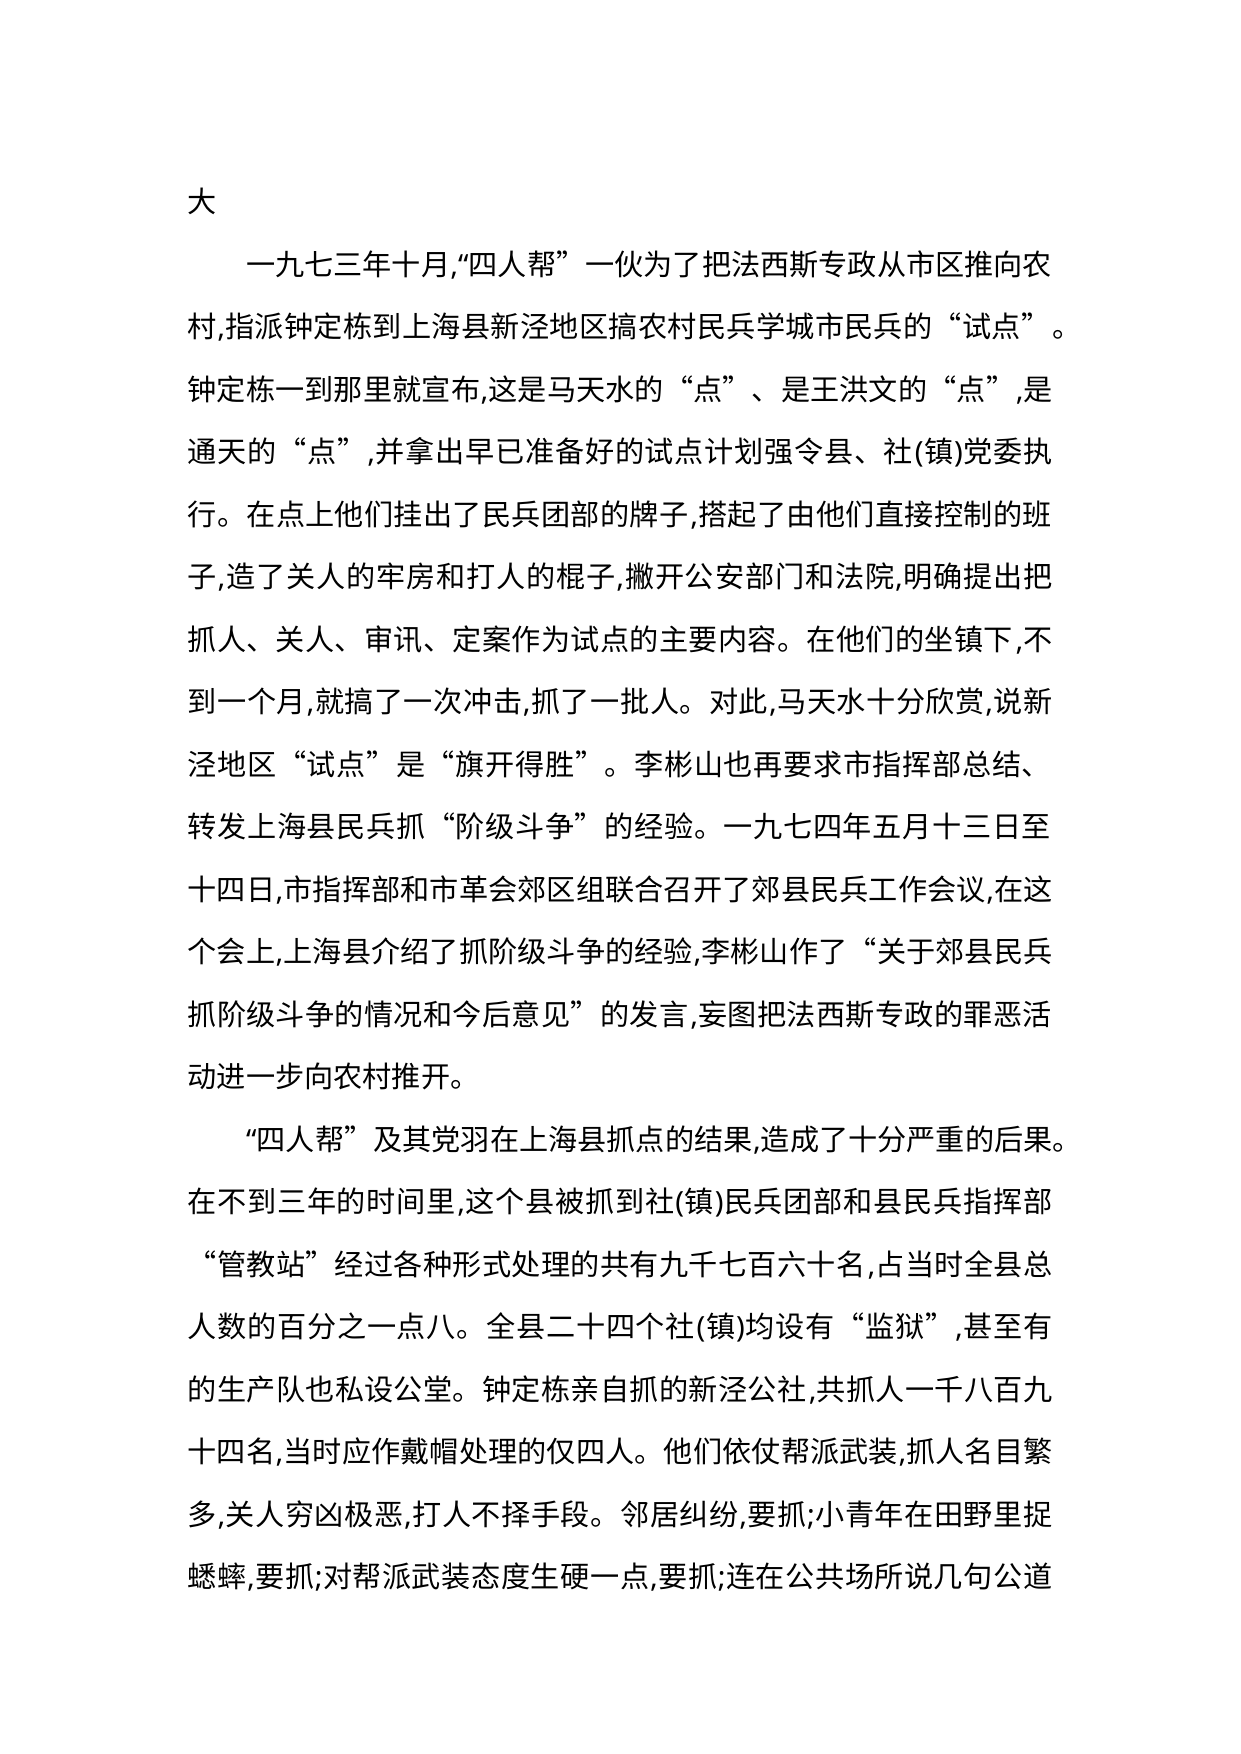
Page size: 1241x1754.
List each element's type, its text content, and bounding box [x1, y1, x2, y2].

text “四人帮”及其党羽在上海县抓点的结果,造成了十分严重的后果。在不到三年的时间里,这个县被抓到社(镇)民兵团部和县民兵指挥部“管教站”经过各种形式处理的共有九千七百六十名,占当时全县总人数的百分之一点八。全县二十四个社(镇)均设有“监狱”,甚至有的生产队也私设公堂。钟定栋亲自抓的新泾公社,共抓人一千八百九十四名,当时应作戴帽处理的仅四人。他们依仗帮派武装,抓人名目繁多,关人穷凶极恶,打人不择手段。邻居纠纷,要抓;小青年在田野里捉蟋蟀,要抓;对帮派武装态度生硬一点,要抓;连在公共场所说几句公道话,也可以给你定个“无理取闹”的罪名抓起来。他们对被抓来的人,施行种种令人发指的残酷肉刑,什么捆绑、吊打、上手铐、跪砖头、闻马桶、喷气式、晒太阳、烟头烫、含罗ト、喂蚊子、罚立罚跪……,无所不用其极。先后有五人在法西斯暴行下被活活折磨死去。 [187, 1096, 1053, 1596]
text 一九七三年十月,“四人帮”一伙为了把法西斯专政从市区推向农村,指派钟定栋到上海县新泾地区搞农村民兵学城市民兵的“试点”。钟定栋一到那里就宣布,这是马天水的“点”、是王洪文的“点”,是通天的“点”,并拿出早已准备好的试点计划强令县、社(镇)党委执行。在点上他们挂出了民兵团部的牌子,搭起了由他们直接控制的班子,造了关人的牢房和打人的棍子,撇开公安部门和法院,明确提出把抓人、关人、审讯、定案作为试点的主要内容。在他们的坐镇下,不到一个月,就搞了一次冲击,抓了一批人。对此,马天水十分欣赏,说新泾地区“试点”是“旗开得胜”。李彬山也再要求市指挥部总结、转发上海县民兵抓“阶级斗争”的经验。一九七四年五月十三日至十四日,市指挥部和市革会郊区组联合召开了郊县民兵工作会议,在这个会上,上海县介绍了抓阶级斗争的经验,李彬山作了“关于郊县民兵抓阶级斗争的情况和今后意见”的发言,妄图把法西斯专政的罪恶活动进一步向农村推开。 [187, 221, 1053, 1096]
text 几乎就在首批民兵小分队进驻街道里弄的同一时期,马天水、王秀珍等人又指令各区指挥部,把在押的所谓没有改造好的人放到工厂实行长期改造。在不长的时间里,全市各区就办起了四十多个边劳动、边改造、边审查的“三边”学习班,这些“三边”学习班,既关人,又审讯,既立案,又办案,把公安局、法院等部门的职能集聚一身,严重地干预了公安、司法机关的职能。之后,市指挥部的头目还专门在红色线厂办了劳动教育学习班的点,并布置十个区和六个国营农场,建立了五十多个劳动考察教育学习班,把过去历届遗留下来,因有这样那样问题没有分配的一万多名青年放在工厂和农场,叫民兵看管起来,名曰考察,实为强制劳动,把犯有一般错误的青少年也当作专政对象对待。国大 [187, 158, 1053, 221]
